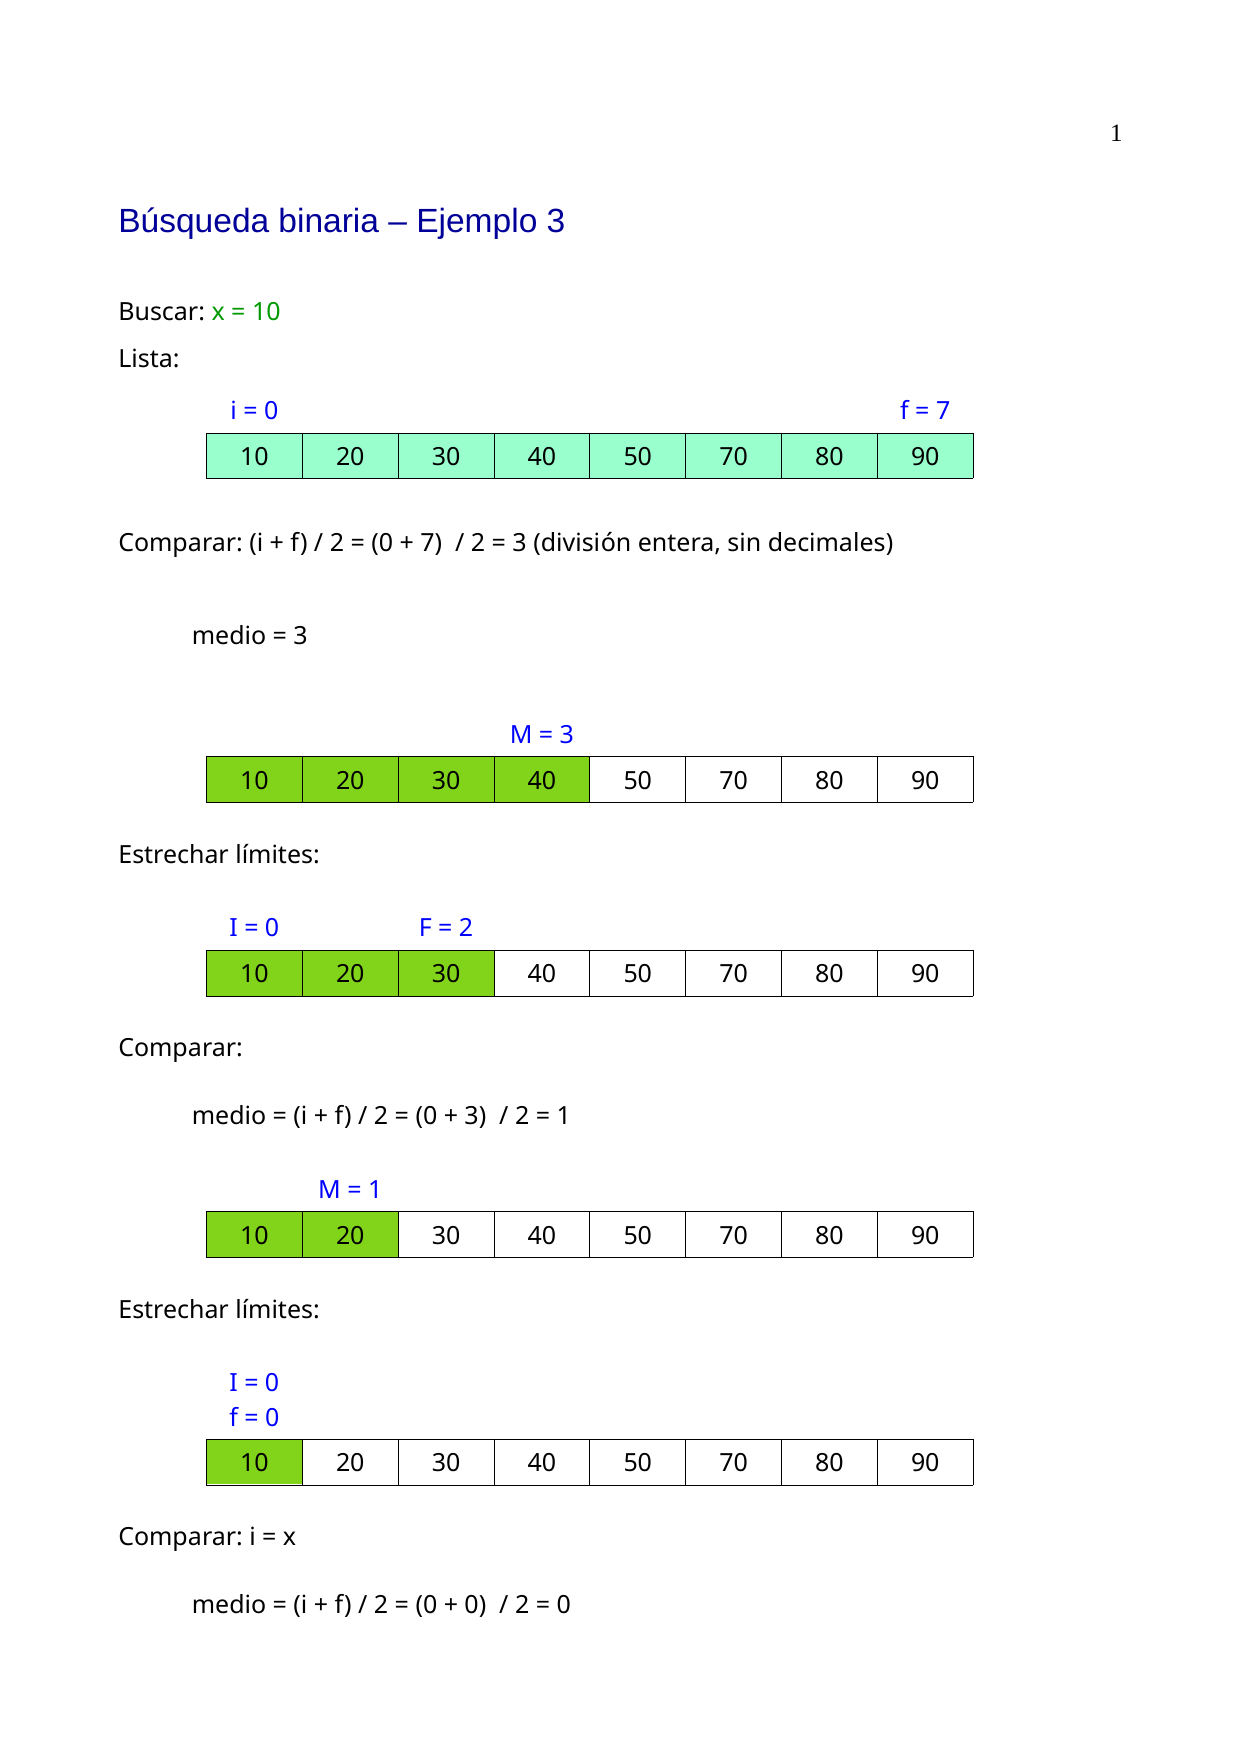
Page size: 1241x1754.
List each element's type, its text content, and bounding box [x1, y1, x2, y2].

text Buscar: x = 10 [118, 294, 1122, 328]
text Comparar: i = x [118, 1519, 1122, 1553]
table_cell 20 [303, 951, 398, 996]
table_header [685, 1166, 781, 1211]
table_cell 50 [590, 1212, 685, 1257]
table_cell 70 [686, 434, 781, 478]
table_cell 20 [303, 1212, 398, 1257]
table_cell 20 [303, 434, 398, 478]
table_cell 80 [782, 434, 877, 478]
table_header [781, 711, 877, 756]
table_header [494, 904, 589, 950]
table_cell 80 [782, 757, 877, 802]
table_cell 90 [878, 951, 973, 996]
table_cell 50 [590, 434, 685, 478]
table_header [781, 1359, 877, 1439]
table_header M = 3 [494, 711, 589, 756]
table_header [302, 1359, 398, 1439]
table_header [877, 904, 973, 950]
table_cell 40 [495, 1212, 589, 1257]
table_header M = 1 [302, 1166, 398, 1211]
table_cell 90 [878, 757, 973, 802]
table_header [398, 1359, 494, 1439]
table_header [302, 904, 398, 950]
table_cell 90 [878, 1212, 973, 1257]
table_header I = 0 [206, 904, 302, 950]
table_cell 40 [495, 434, 589, 478]
table_header [685, 1359, 781, 1439]
table_header [206, 711, 302, 756]
text Comparar: [118, 1030, 1122, 1064]
table_header [590, 711, 685, 756]
table_header I = 0 f = 0 [206, 1359, 302, 1439]
text medio = (i + f) / 2 = (0 + 3) / 2 = 1 [118, 1098, 1122, 1132]
table_header i = 0 [206, 387, 302, 432]
table_header [590, 1166, 685, 1211]
table_cell 70 [686, 1212, 781, 1257]
table_header [590, 904, 685, 950]
table_cell 50 [590, 757, 685, 802]
text Estrechar límites: [118, 1291, 1122, 1325]
table_cell 70 [686, 1440, 781, 1484]
table_header [398, 387, 494, 432]
table_cell 70 [686, 757, 781, 802]
table_header [302, 711, 398, 756]
table_header [781, 387, 877, 432]
table_cell 40 [495, 1440, 589, 1484]
table_cell 30 [399, 757, 494, 802]
table_header [494, 1359, 589, 1439]
table_cell 30 [399, 1440, 494, 1484]
table_cell 30 [399, 951, 494, 996]
table_header [781, 1166, 877, 1211]
table_header [685, 711, 781, 756]
table_cell 50 [590, 951, 685, 996]
text Lista: [118, 340, 1122, 374]
table_cell 40 [495, 951, 589, 996]
text Comparar: (i + f) / 2 = (0 + 7) / 2 = 3 (división entera, sin decimales) [118, 525, 1122, 559]
table_header [302, 387, 398, 432]
table_cell 20 [303, 757, 398, 802]
table_header [685, 387, 781, 432]
table_cell 30 [399, 1212, 494, 1257]
table_header [494, 1166, 589, 1211]
table_header [781, 904, 877, 950]
table_header [590, 387, 685, 432]
table_cell 90 [878, 1440, 973, 1484]
table_cell 90 [878, 434, 973, 478]
table_cell 10 [207, 757, 302, 802]
table_header f = 7 [877, 387, 973, 432]
table_header [398, 1166, 494, 1211]
table_cell 10 [207, 1212, 302, 1257]
table_cell 20 [303, 1440, 398, 1484]
table_cell 30 [399, 434, 494, 478]
table_header [398, 711, 494, 756]
table_header [590, 1359, 685, 1439]
table_header [206, 1166, 302, 1211]
table_header [877, 1359, 973, 1439]
table_header [877, 711, 973, 756]
table_cell 70 [686, 951, 781, 996]
table_cell 10 [207, 951, 302, 996]
subtitle Búsqueda binaria – Ejemplo 3 [118, 201, 1122, 240]
table_header [494, 387, 589, 432]
text Estrechar límites: [118, 836, 1122, 870]
table_cell 80 [782, 1440, 877, 1484]
table_cell 10 [207, 434, 302, 478]
table_header [685, 904, 781, 950]
table_cell 10 [207, 1440, 302, 1484]
table_cell 50 [590, 1440, 685, 1484]
table_cell 80 [782, 951, 877, 996]
table_cell 80 [782, 1212, 877, 1257]
table_cell 40 [495, 757, 589, 802]
table_header F = 2 [398, 904, 494, 950]
text medio = (i + f) / 2 = (0 + 0) / 2 = 0 [118, 1587, 1122, 1621]
text medio = 3 [118, 618, 1122, 652]
table_header [877, 1166, 973, 1211]
